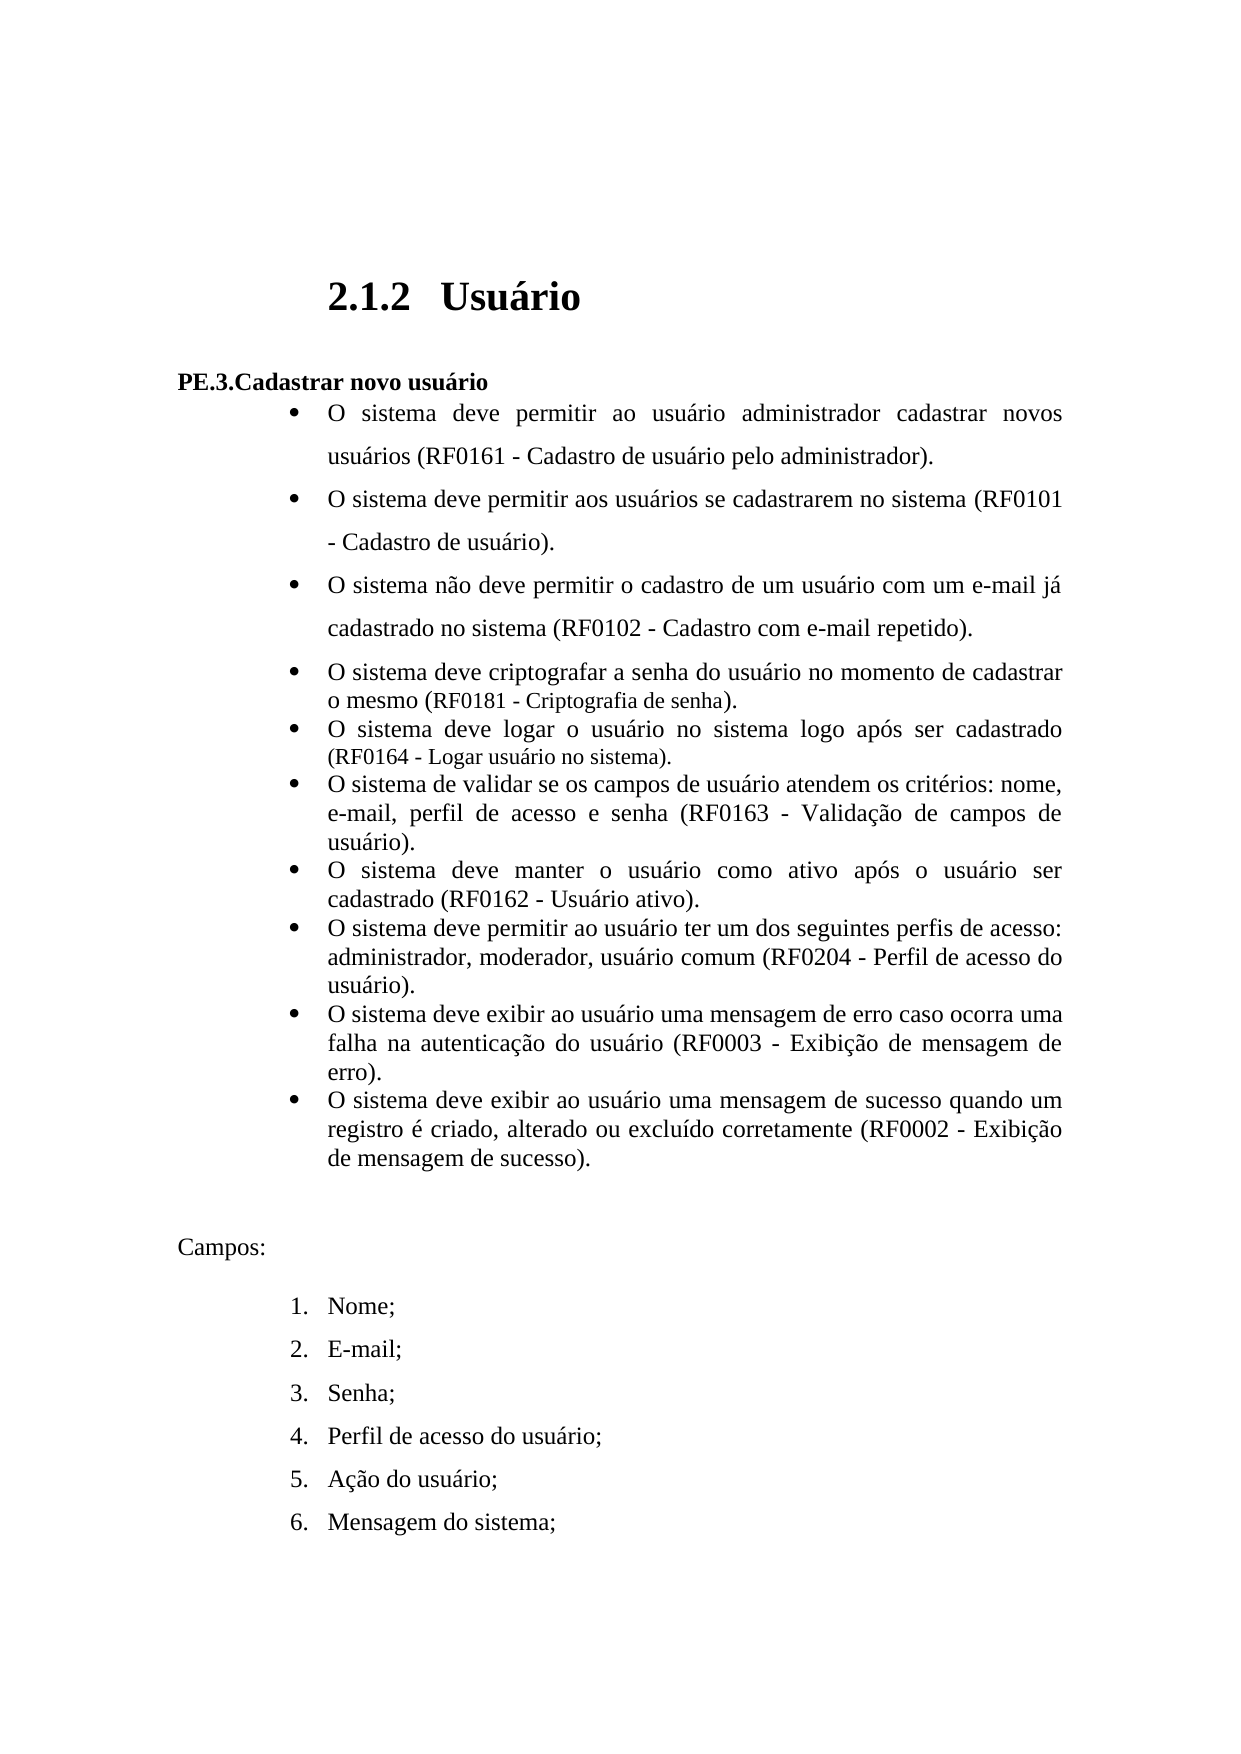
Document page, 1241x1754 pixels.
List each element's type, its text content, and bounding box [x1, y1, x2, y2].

list O sistema deve permitir ao usuário ter um dos seguintes perfis de acesso: administrador, moderador, usuário comum (RF0204 - Perfil de acesso do usuário). [290, 913, 1063, 999]
list Mensagem do sistema; [290, 1507, 1063, 1536]
list Usuário [327, 272, 1063, 320]
list O sistema deve criptografar a senha do usuário no momento de cadastrar o mesmo (RF0181 - Criptografia de senha). [290, 657, 1063, 714]
list Ação do usuário; [290, 1464, 1063, 1493]
list Senha; [290, 1378, 1063, 1406]
list O sistema não deve permitir o cadastro de um usuário com um e-mail já cadastrado no sistema (RF0102 - Cadastro com e-mail repetido). [290, 570, 1063, 642]
list Nome; [290, 1291, 1063, 1320]
text Campos: [177, 1232, 1063, 1260]
list O sistema deve manter o usuário como ativo após o usuário ser cadastrado (RF0162 - Usuário ativo). [290, 856, 1063, 913]
list O sistema deve exibir ao usuário uma mensagem de erro caso ocorra uma falha na autenticação do usuário (RF0003 - Exibição de mensagem de erro). [290, 999, 1063, 1086]
list Perfil de acesso do usuário; [290, 1421, 1063, 1449]
list O sistema deve exibir ao usuário uma mensagem de sucesso quando um registro é criado, alterado ou excluído corretamente (RF0002 - Exibição de mensagem de sucesso). [290, 1086, 1063, 1172]
list O sistema de validar se os campos de usuário atendem os critérios: nome, e-mail, perfil de acesso e senha (RF0163 - Validação de campos de usuário). [290, 769, 1063, 856]
list O sistema deve logar o usuário no sistema logo após ser cadastrado (RF0164 - Logar usuário no sistema). [290, 714, 1063, 769]
list O sistema deve permitir aos usuários se cadastrarem no sistema (RF0101 - Cadastro de usuário). [290, 484, 1063, 556]
list O sistema deve permitir ao usuário administrador cadastrar novos usuários (RF0161 - Cadastro de usuário pelo administrador). [290, 398, 1063, 470]
list Cadastrar novo usuário [177, 367, 1063, 396]
list E-mail; [290, 1334, 1063, 1363]
